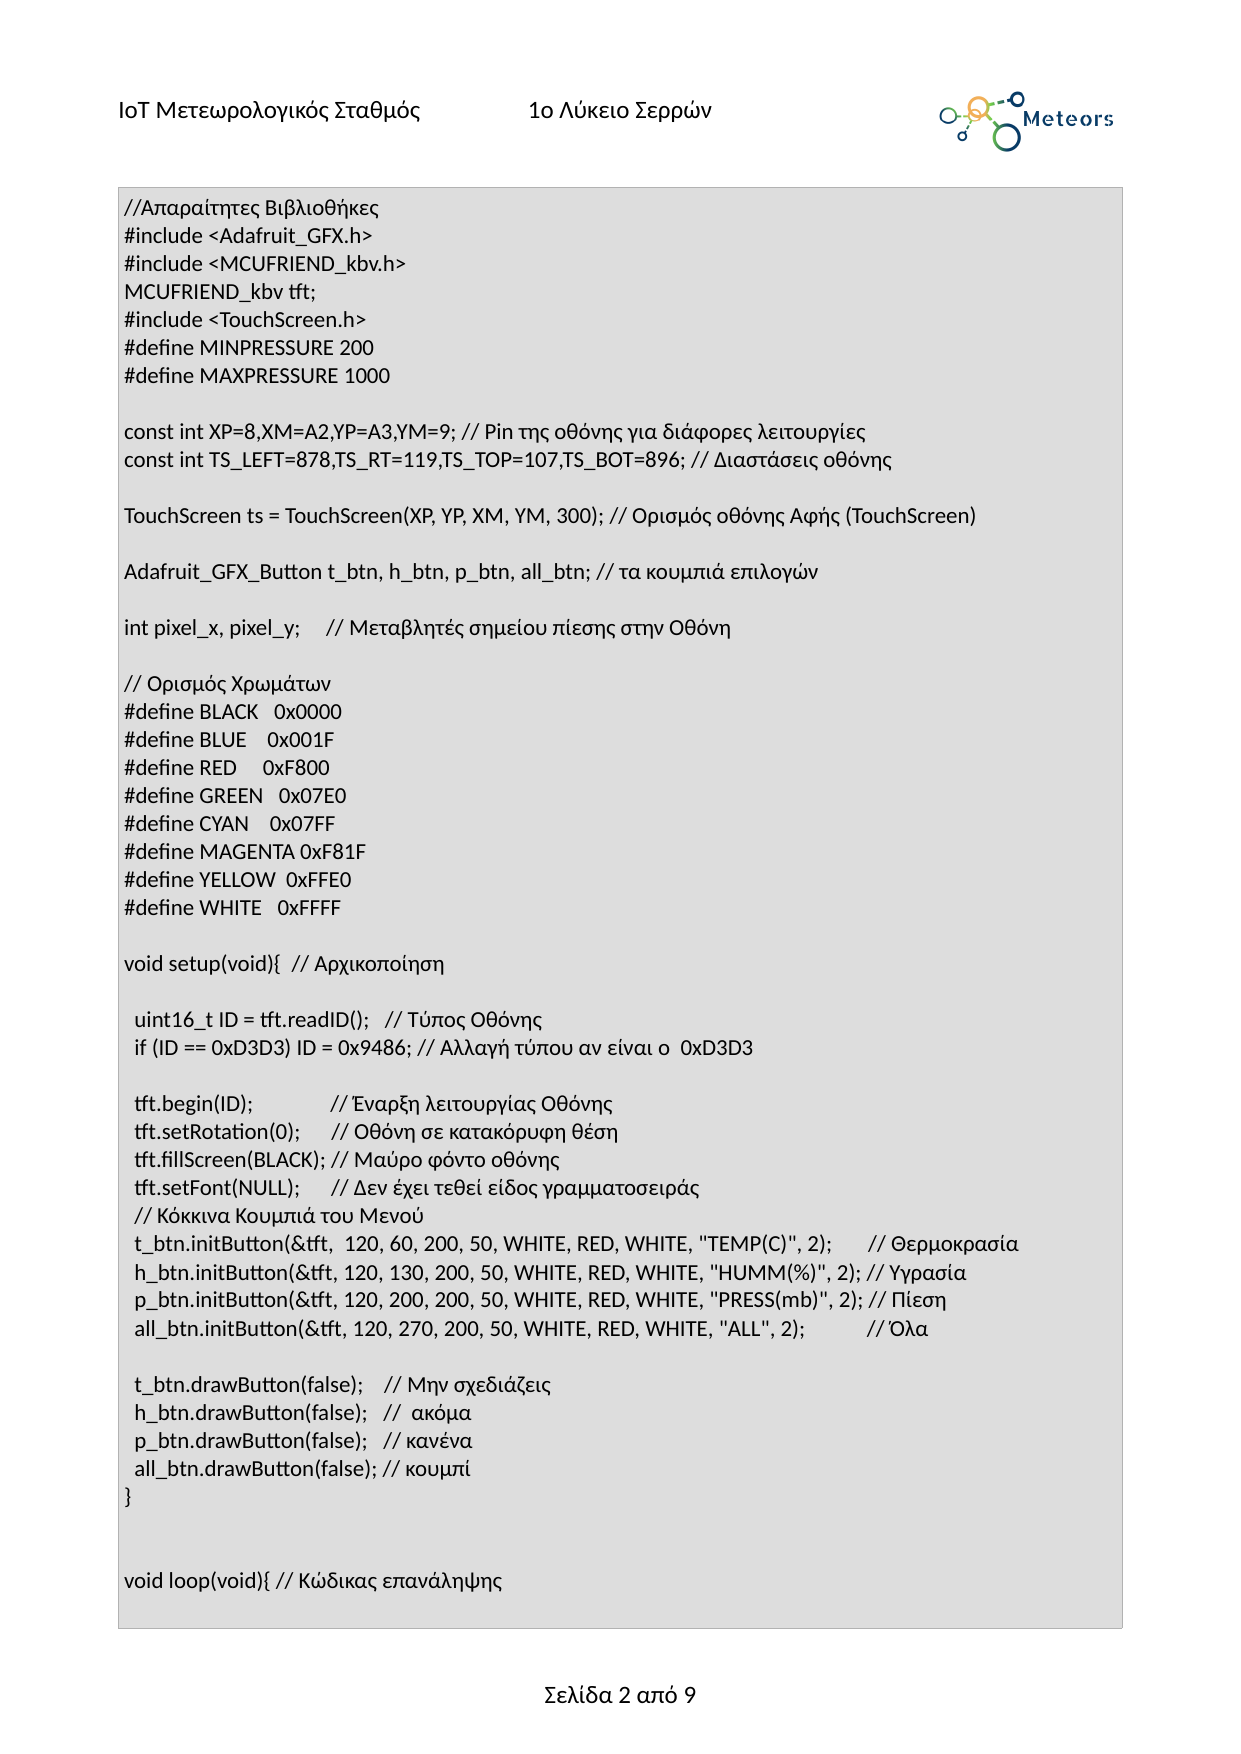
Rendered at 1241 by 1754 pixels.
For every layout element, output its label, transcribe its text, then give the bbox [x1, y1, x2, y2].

picture [924, 79, 1122, 158]
table_header //Απαραίτητες Βιβλιοθήκες #include <Adafruit_GFX.h> #include <MCUFRIEND_kbv.h> MCUFRIEND_kbv tft; #include <TouchScreen.h> #define MINPRESSURE 200 #define MAXPRESSURE 1000 const int XP=8,XM=A2,YP=A3,YM=9; // Pin της οθόνης για διάφορες λειτουργίες const int TS_LEFT=878,TS_RT=119,TS_TOP=107,TS_BOT=896; // Διαστάσεις οθόνης TouchScreen ts = TouchScreen(XP, YP, XM, YM, 300); // Ορισμός οθόνης Αφής (TouchScreen) Adafruit_GFX_Button t_btn, h_btn, p_btn, all_btn; // τα κουμπιά επιλογών int pixel_x, pixel_y; // Μεταβλητές σημείου πίεσης στην Οθόνη // Ορισμός Χρωμάτων #define BLACK 0x0000 #define BLUE 0x001F #define RED 0xF800 #define GREEN 0x07E0 #define CYAN 0x07FF #define MAGENTA 0xF81F #define YELLOW 0xFFE0 #define WHITE 0xFFFF void setup(void){ // Αρχικοποίηση uint16_t ID = tft.readID(); // Τύπος Οθόνης if (ID == 0xD3D3) ID = 0x9486; // Αλλαγή τύπου αν είναι ο 0xD3D3 tft.begin(ID); // Έναρξη λειτουργίας Οθόνης tft.setRotation(0); // Οθόνη σε κατακόρυφη θέση tft.fillScreen(BLACK); // Μαύρο φόντο οθόνης tft.setFont(NULL); // Δεν έχει τεθεί είδος γραμματοσειράς // Κόκκινα Κουμπιά του Μενού t_btn.initButton(&tft, 120, 60, 200, 50, WHITE, RED, WHITE, "TEMP(C)", 2); // Θερμοκρασία h_btn.initButton(&tft, 120, 130, 200, 50, WHITE, RED, WHITE, "HUMM(%)", 2); // Υγρασία p_btn.initButton(&tft, 120, 200, 200, 50, WHITE, RED, WHITE, "PRESS(mb)", 2); // Πίεση all_btn.initButton(&tft, 120, 270, 200, 50, WHITE, RED, WHITE, "ALL", 2); // Όλα t_btn.drawButton(false); // Μην σχεδιάζεις h_btn.drawButton(false); // ακόμα p_btn.drawButton(false); // κανένα all_btn.drawButton(false); // κουμπί } void loop(void){ // Κώδικας επανάληψης [119, 188, 1122, 1628]
